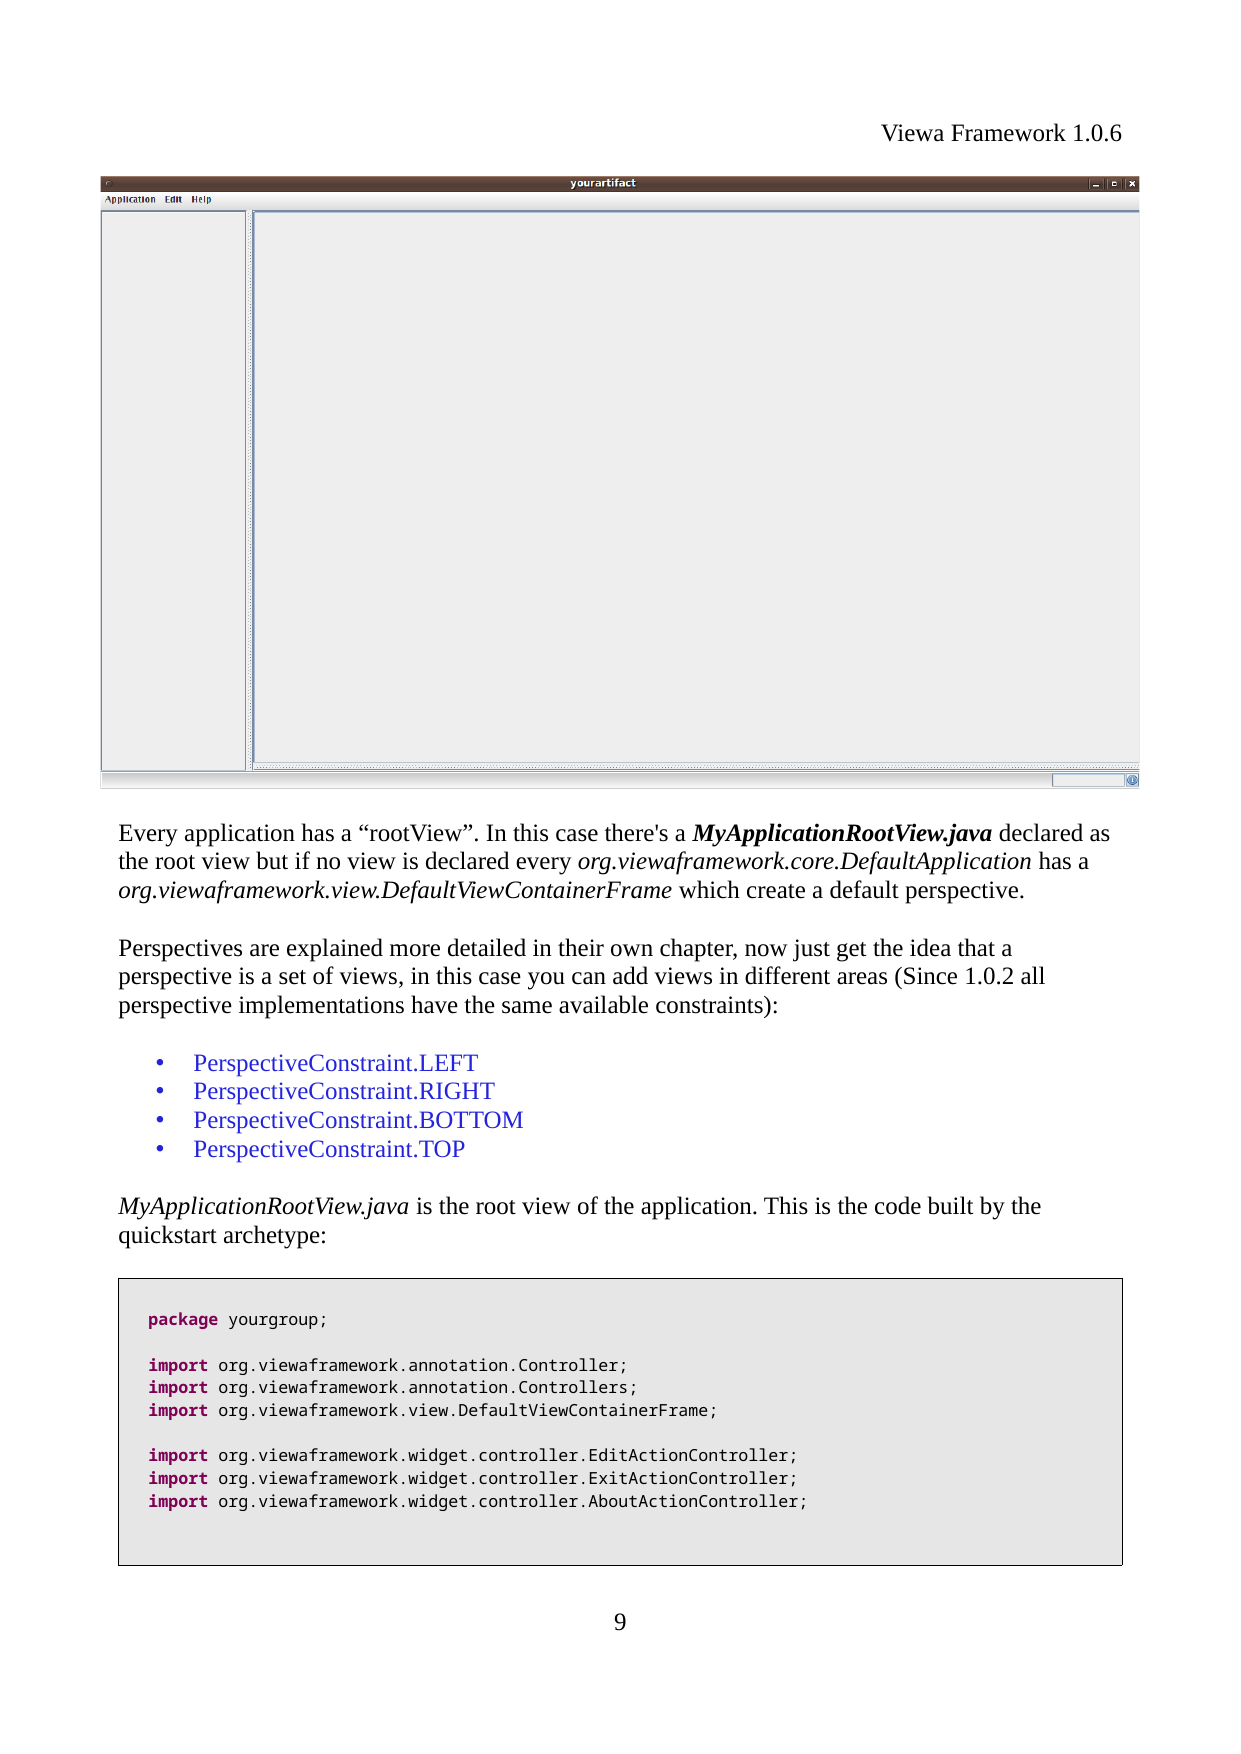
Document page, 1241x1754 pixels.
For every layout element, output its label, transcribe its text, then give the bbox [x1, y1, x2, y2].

text perspective is a set of views, in this case you can add views in different areas (Since 1.0.2 all perspective implementations have the same available constraints): [118, 961, 1122, 1019]
picture [100, 176, 1140, 789]
list PerspectiveConstraint.RIGHT [156, 1076, 1122, 1105]
list PerspectiveConstraint.TOP [156, 1134, 1122, 1163]
list PerspectiveConstraint.LEFT [156, 1048, 1122, 1076]
text Every application has a “rootView”. In this case there's a MyApplicationRootView.java declared as the root view but if no view is declared every org.viewaframework.core.DefaultApplication has a org.viewaframework.view.DefaultViewContainerFrame which create a default perspective. [118, 818, 1122, 904]
list PerspectiveConstraint.BOTTOM [156, 1105, 1122, 1134]
text MyApplicationRootView.java is the root view of the application. This is the code built by the quickstart archetype: [118, 1191, 1122, 1249]
table_header package yourgroup; import org.viewaframework.annotation.Controller; import org.viewaframework.annotation.Controllers; import org.viewaframework.view.DefaultViewContainerFrame; import org.viewaframework.widget.controller.EditActionController; import org.viewaframework.widget.controller.ExitActionController; import org.viewaframework.widget.controller.AboutActionController; [119, 1279, 1122, 1565]
text Perspectives are explained more detailed in their own chapter, now just get the idea that a [118, 933, 1122, 961]
